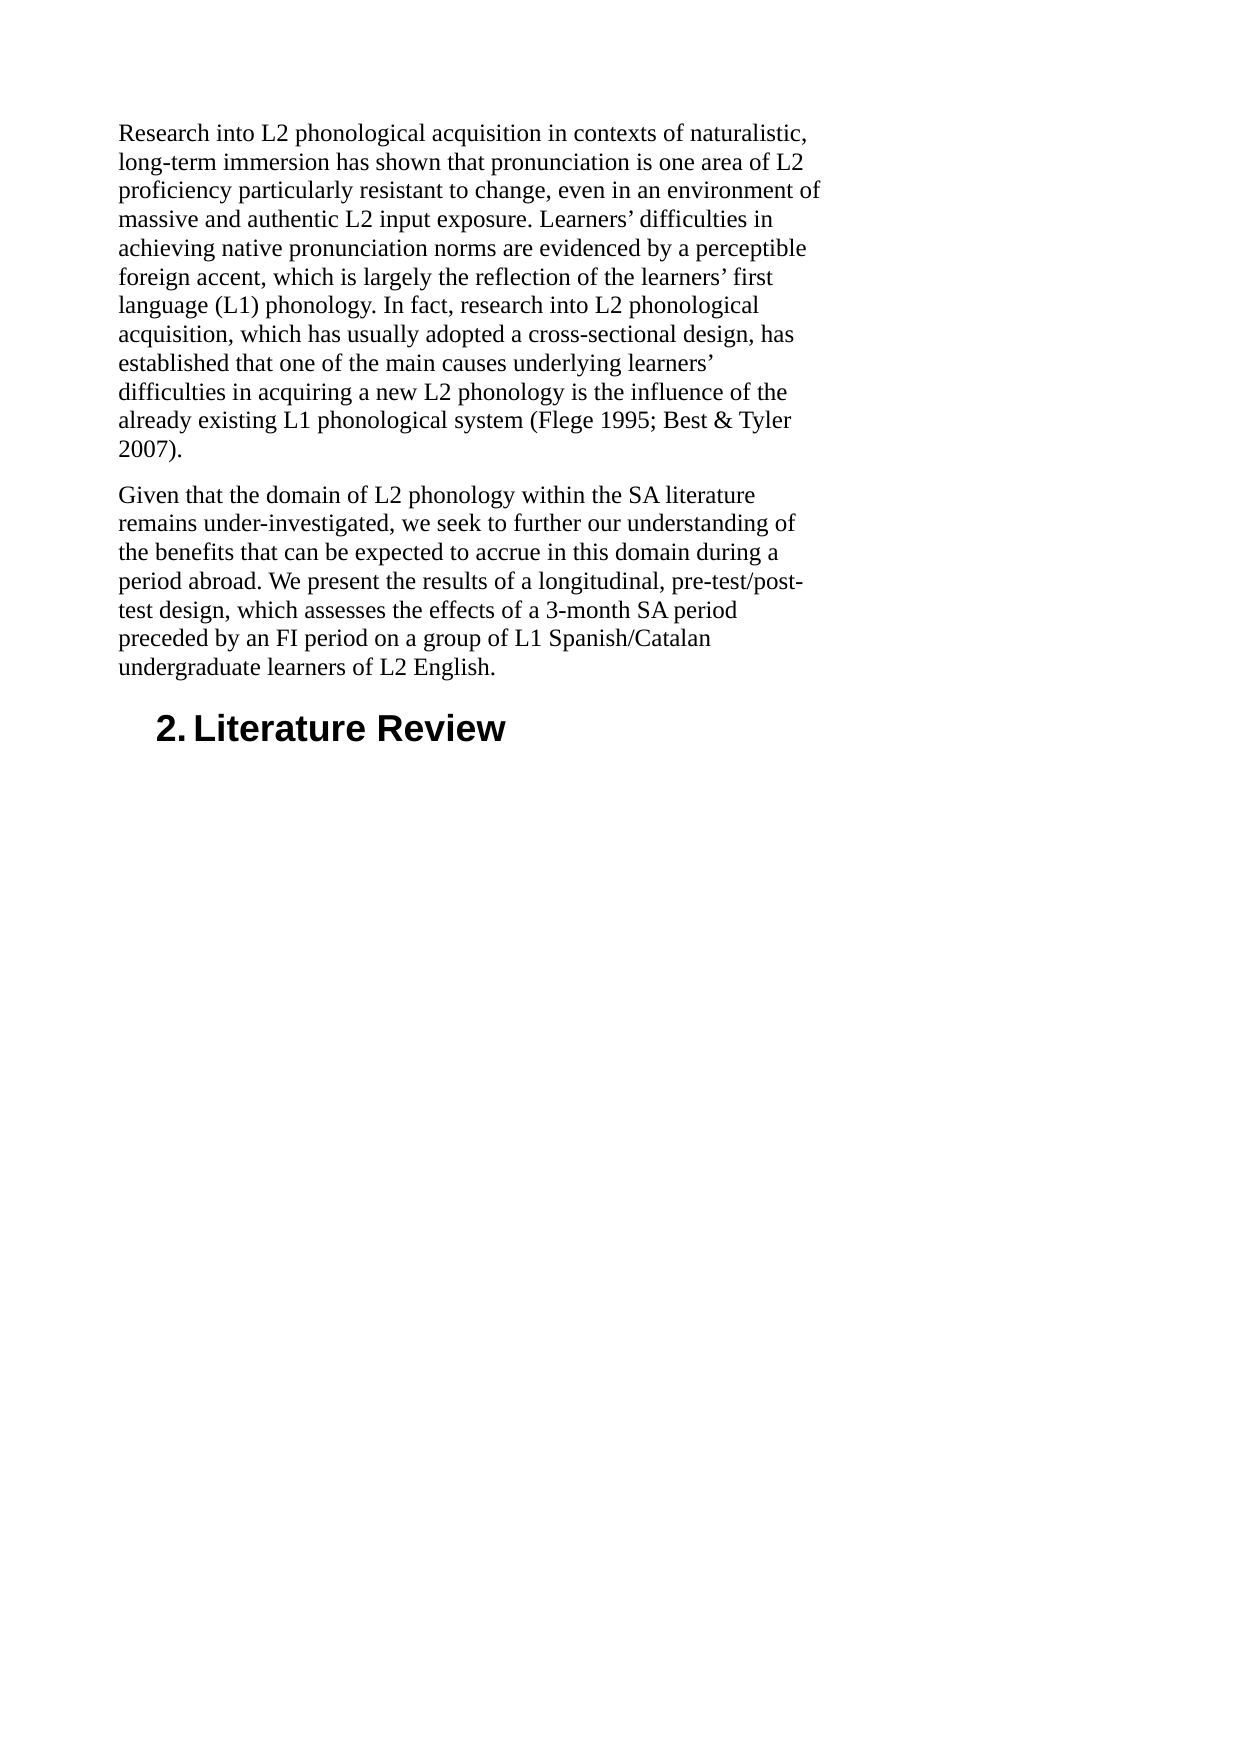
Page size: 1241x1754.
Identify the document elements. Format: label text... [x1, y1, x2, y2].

text Given that the domain of L2 phonology within the SA literature remains under-investigated, we seek to further our understanding of the benefits that can be expected to accrue in this domain during a period abroad. We present the results of a longitudinal, pre-test/post-test design, which assesses the effects of a 3-month SA period preceded by an FI period on a group of L1 Spanish/Catalan undergraduate learners of L2 English. [118, 480, 827, 681]
list Literature Review [156, 706, 827, 749]
text Research into L2 phonological acquisition in contexts of naturalistic, long-term immersion has shown that pronunciation is one area of L2 proficiency particularly resistant to change, even in an environment of massive and authentic L2 input exposure. Learners’ difficulties in achieving native pronunciation norms are evidenced by a perceptible foreign accent, which is largely the reflection of the learners’ first language (L1) phonology. In fact, research into L2 phonological acquisition, which has usually adopted a cross-sectional design, has established that one of the main causes underlying learners’ difficulties in acquiring a new L2 phonology is the influence of the already existing L1 phonological system (Flege 1995; Best & Tyler 2007). [118, 118, 827, 463]
